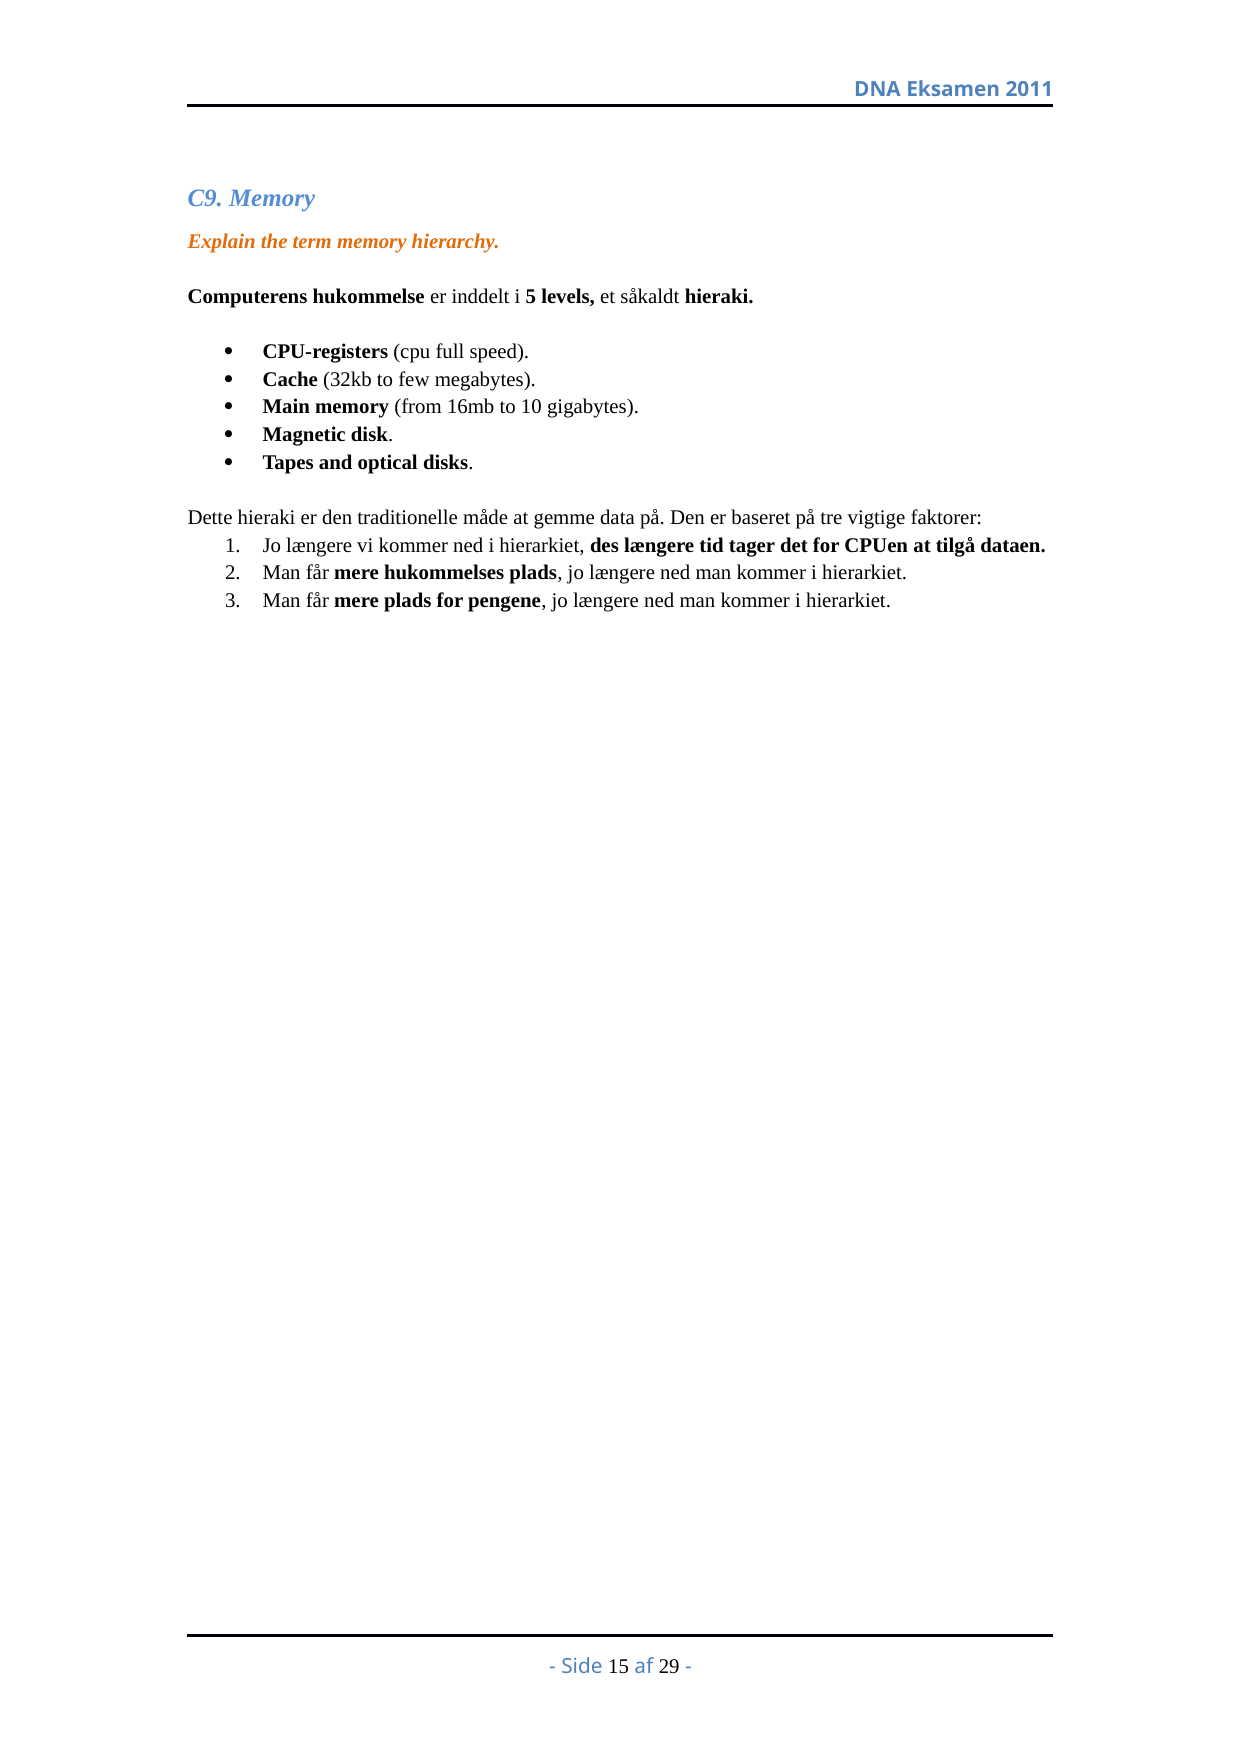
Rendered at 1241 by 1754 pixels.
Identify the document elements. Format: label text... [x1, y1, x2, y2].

list Jo længere vi kommer ned i hierarkiet, des længere tid tager det for CPUen at tilgå dataen. [225, 532, 1053, 557]
list Man får mere hukommelses plads, jo længere ned man kommer i hierarkiet. [225, 560, 1053, 584]
list Main memory (from 16mb to 10 gigabytes). [225, 394, 1053, 418]
list Man får mere plads for pengene, jo længere ned man kommer i hierarkiet. [225, 588, 1053, 612]
text Dette hieraki er den traditionelle måde at gemme data på. Den er baseret på tre vigtige faktorer: [187, 505, 1053, 529]
list Tapes and optical disks. [225, 450, 1053, 474]
list Magnetic disk. [225, 422, 1053, 446]
list CPU-registers (cpu full speed). [225, 339, 1053, 363]
list Cache (32kb to few megabytes). [225, 367, 1053, 391]
subtitle C9. Memory [187, 183, 1053, 212]
text Explain the term memory hierarchy. [187, 229, 1053, 253]
text Computerens hukommelse er inddelt i 5 levels, et såkaldt hieraki. [187, 284, 1053, 308]
